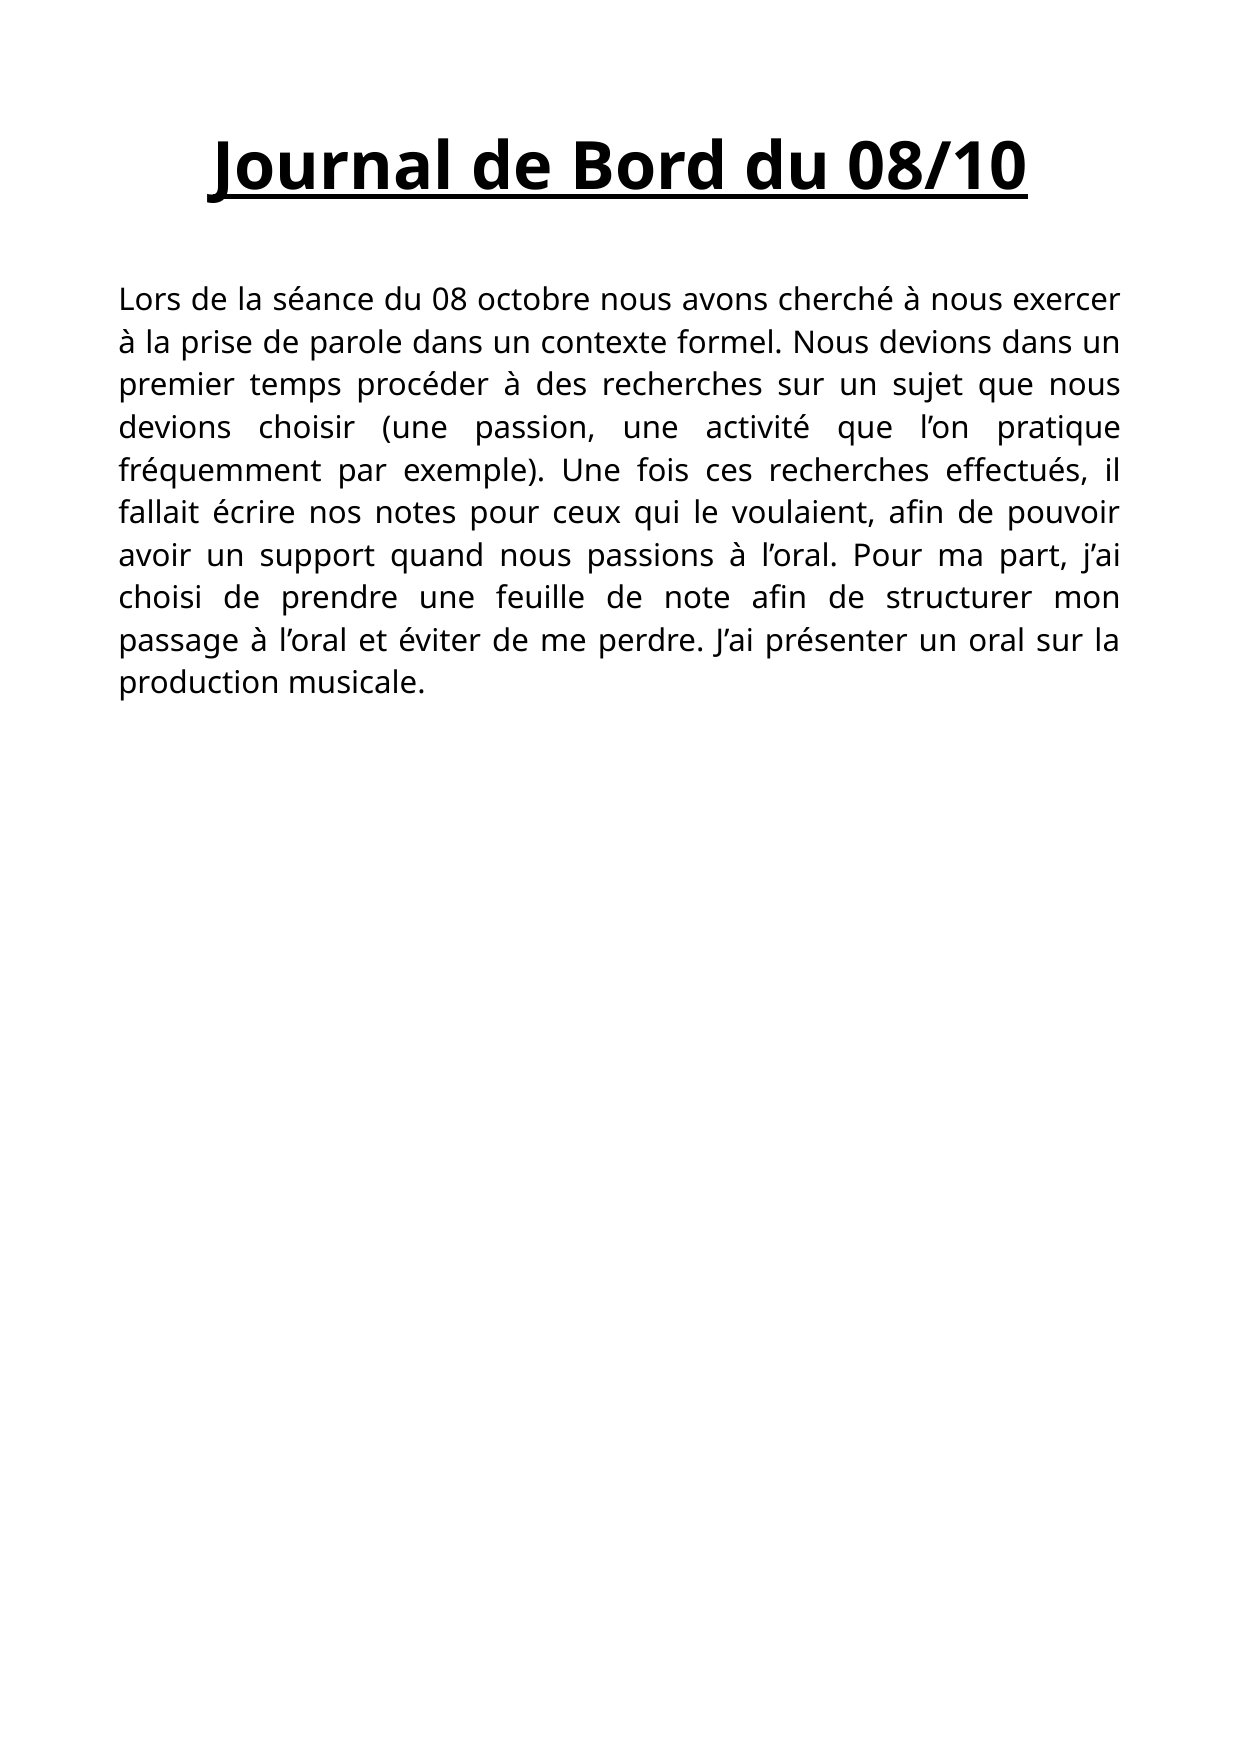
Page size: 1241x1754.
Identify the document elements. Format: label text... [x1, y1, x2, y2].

text Journal de Bord du 08/10 [118, 118, 1122, 209]
text Lors de la séance du 08 octobre nous avons cherché à nous exercer à la prise de parole dans un contexte formel. Nous devions dans un premier temps procéder à des recherches sur un sujet que nous devions choisir (une passion, une activité que l’on pratique fréquemment par exemple). Une fois ces recherches effectués, il fallait écrire nos notes pour ceux qui le voulaient, afin de pouvoir avoir un support quand nous passions à l’oral. Pour ma part, j’ai choisi de prendre une feuille de note afin de structurer mon passage à l’oral et éviter de me perdre. J’ai présenter un oral sur la production musicale. [118, 277, 1122, 703]
